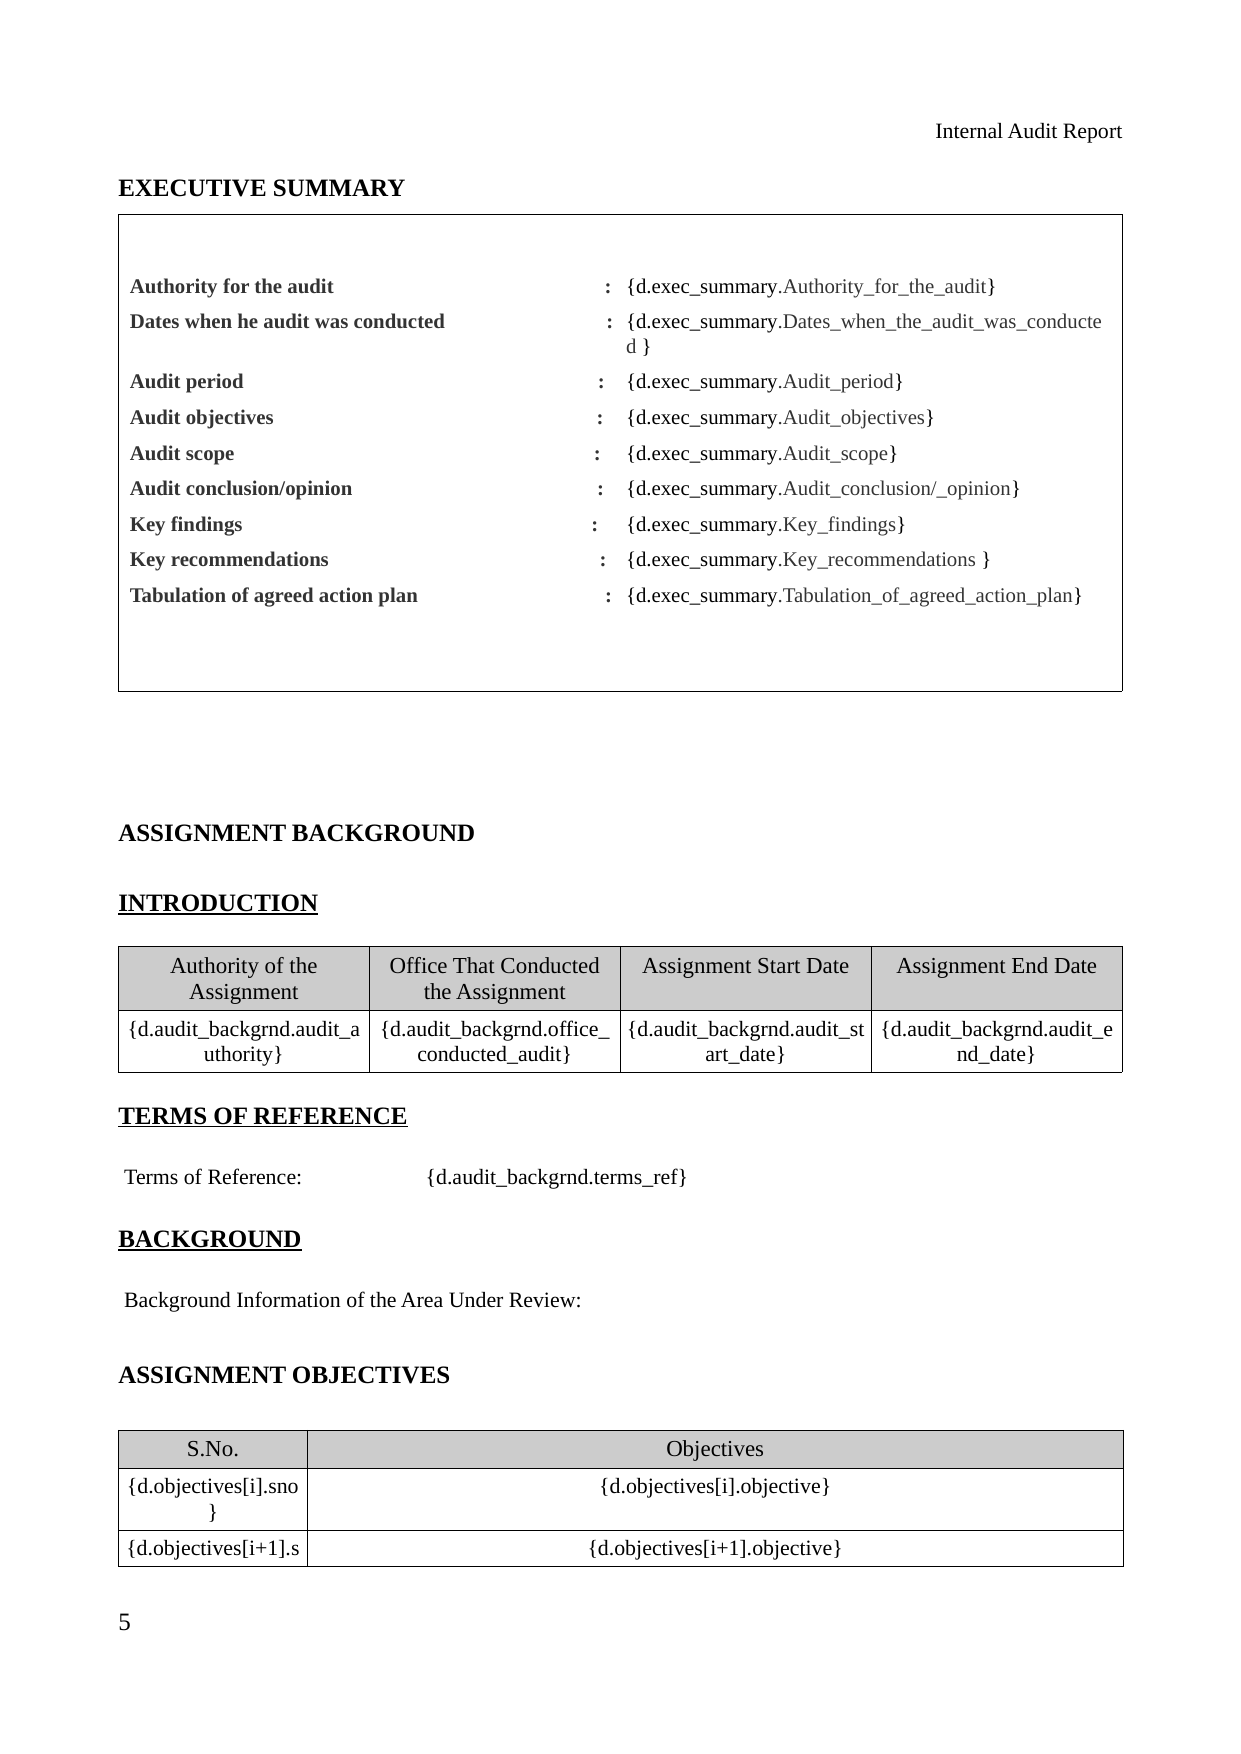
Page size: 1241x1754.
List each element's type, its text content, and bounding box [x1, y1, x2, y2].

table_cell {d.objectives[i+1].s [119, 1531, 307, 1566]
table_header S.No. [119, 1431, 307, 1468]
table_cell Key findings : [125, 507, 620, 541]
table_cell {d.audit_backgrnd.audit_authority} [119, 1011, 369, 1072]
table_cell {d.exec_summary.Tabulation_of_agreed_action_plan} [621, 578, 1116, 613]
table_cell {d.exec_summary.Audit_objectives} [621, 400, 1116, 434]
table_cell {d.exec_summary.Audit_conclusion/_opinion} [621, 471, 1116, 506]
table_cell Audit objectives : [125, 400, 620, 434]
table_header Authority of the Assignment [119, 947, 369, 1010]
table_cell {d.audit_backgrnd.audit_end_date} [872, 1011, 1122, 1072]
table_header Background Information of the Area Under Review: [119, 1283, 596, 1318]
subtitle ASSIGNMENT BACKGROUND [118, 818, 1122, 847]
table_cell Audit conclusion/opinion : [125, 471, 620, 506]
table_cell Tabulation of agreed action plan : [125, 578, 620, 613]
table_cell {d.exec_summary.Key_recommendations } [621, 542, 1116, 577]
table_header Objectives [308, 1431, 1123, 1468]
table_header [119, 215, 1122, 691]
table_cell Audit scope : [125, 436, 620, 470]
table_cell Key recommendations : [125, 542, 620, 577]
table_cell {d.exec_summary.Dates_when_the_audit_was_conducted } [621, 305, 1116, 363]
table_cell Audit period : [125, 364, 620, 399]
table_header {d.audit_backgrnd.terms_ref} [421, 1160, 1123, 1195]
table_header Terms of Reference: [119, 1160, 420, 1195]
subtitle EXECUTIVE SUMMARY [118, 173, 1122, 202]
table_header Assignment End Date [872, 947, 1122, 1010]
table_header Office That Conducted the Assignment [370, 947, 620, 1010]
table_cell {d.exec_summary.Audit_period} [621, 364, 1116, 399]
table_header {d.exec_summary.Authority_for_the_audit} [621, 269, 1116, 304]
table_cell {d.objectives[i].objective} [308, 1469, 1123, 1529]
table_header Assignment Start Date [621, 947, 871, 1010]
table_cell {d.objectives[i+1].objective} [308, 1531, 1123, 1566]
table_cell {d.objectives[i].sno} [119, 1469, 307, 1529]
subtitle ASSIGNMENT OBJECTIVES [118, 1360, 1122, 1388]
text INTRODUCTION [118, 888, 1122, 917]
table_cell {d.exec_summary.Key_findings} [621, 507, 1116, 541]
table_cell Dates when he audit was conducted : [125, 305, 620, 363]
table_cell {d.exec_summary.Audit_scope} [621, 436, 1116, 470]
table_header [597, 1283, 1123, 1318]
table_cell {d.audit_backgrnd.office_conducted_audit} [370, 1011, 620, 1072]
table_header Authority for the audit : [125, 269, 620, 304]
text TERMS OF REFERENCE [118, 1101, 1122, 1130]
table_cell {d.audit_backgrnd.audit_start_date} [621, 1011, 871, 1072]
text BACKGROUND [118, 1224, 1122, 1253]
